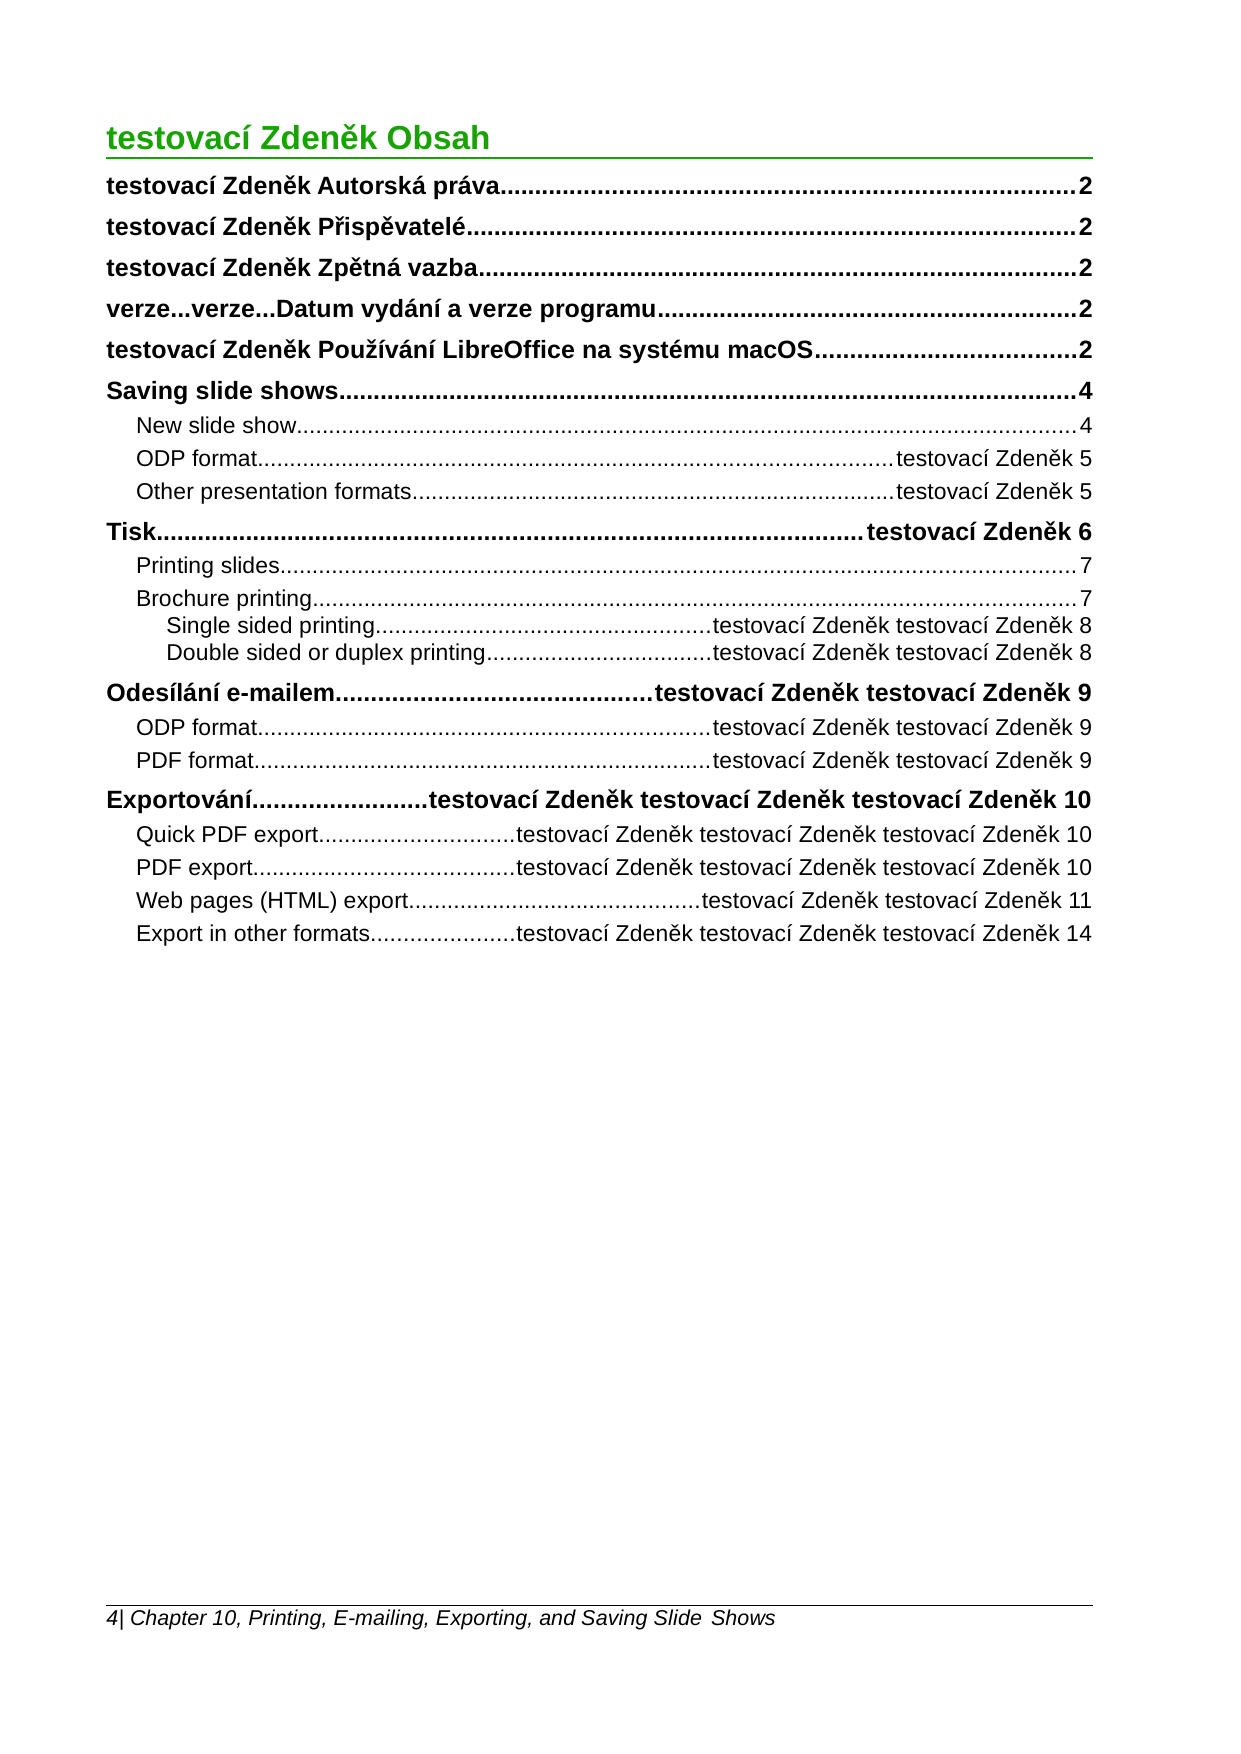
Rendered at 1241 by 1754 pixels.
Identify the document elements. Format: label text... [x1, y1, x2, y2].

text PDF export testovací Zdeněk testovací Zdeněk testovací Zdeněk 10 [136, 853, 1093, 880]
text verze...verze...Datum vydání a verze programu 2 [106, 294, 1093, 323]
text Tisk testovací Zdeněk 6 [106, 516, 1093, 545]
text Web pages (HTML) export testovací Zdeněk testovací Zdeněk 11 [136, 886, 1093, 913]
text ODP format testovací Zdeněk 5 [136, 444, 1093, 471]
text Double sided or duplex printing testovací Zdeněk testovací Zdeněk 8 [166, 639, 1093, 666]
text Odesílání e-mailem testovací Zdeněk testovací Zdeněk 9 [106, 678, 1093, 707]
text Saving slide shows 4 [106, 376, 1093, 405]
text ODP format testovací Zdeněk testovací Zdeněk 9 [136, 713, 1093, 740]
text Brochure printing 7 [136, 584, 1093, 612]
text testovací Zdeněk Autorská práva 2 [106, 171, 1093, 200]
text New slide show 4 [136, 411, 1093, 438]
text testovací Zdeněk Přispěvatelé 2 [106, 212, 1093, 241]
text Quick PDF export testovací Zdeněk testovací Zdeněk testovací Zdeněk 10 [136, 820, 1093, 847]
text PDF format testovací Zdeněk testovací Zdeněk 9 [136, 746, 1093, 773]
text Single sided printing testovací Zdeněk testovací Zdeněk 8 [166, 612, 1093, 639]
text testovací Zdeněk Používání LibreOffice na systému macOS 2 [106, 335, 1093, 364]
text Printing slides 7 [136, 551, 1093, 578]
text Other presentation formats testovací Zdeněk 5 [136, 477, 1093, 504]
subtitle testovací Zdeněk Obsah [106, 118, 1093, 157]
text Export in other formats testovací Zdeněk testovací Zdeněk testovací Zdeněk 14 [136, 919, 1093, 947]
text Exportování testovací Zdeněk testovací Zdeněk testovací Zdeněk 10 [106, 785, 1093, 814]
text testovací Zdeněk Zpětná vazba 2 [106, 253, 1093, 282]
